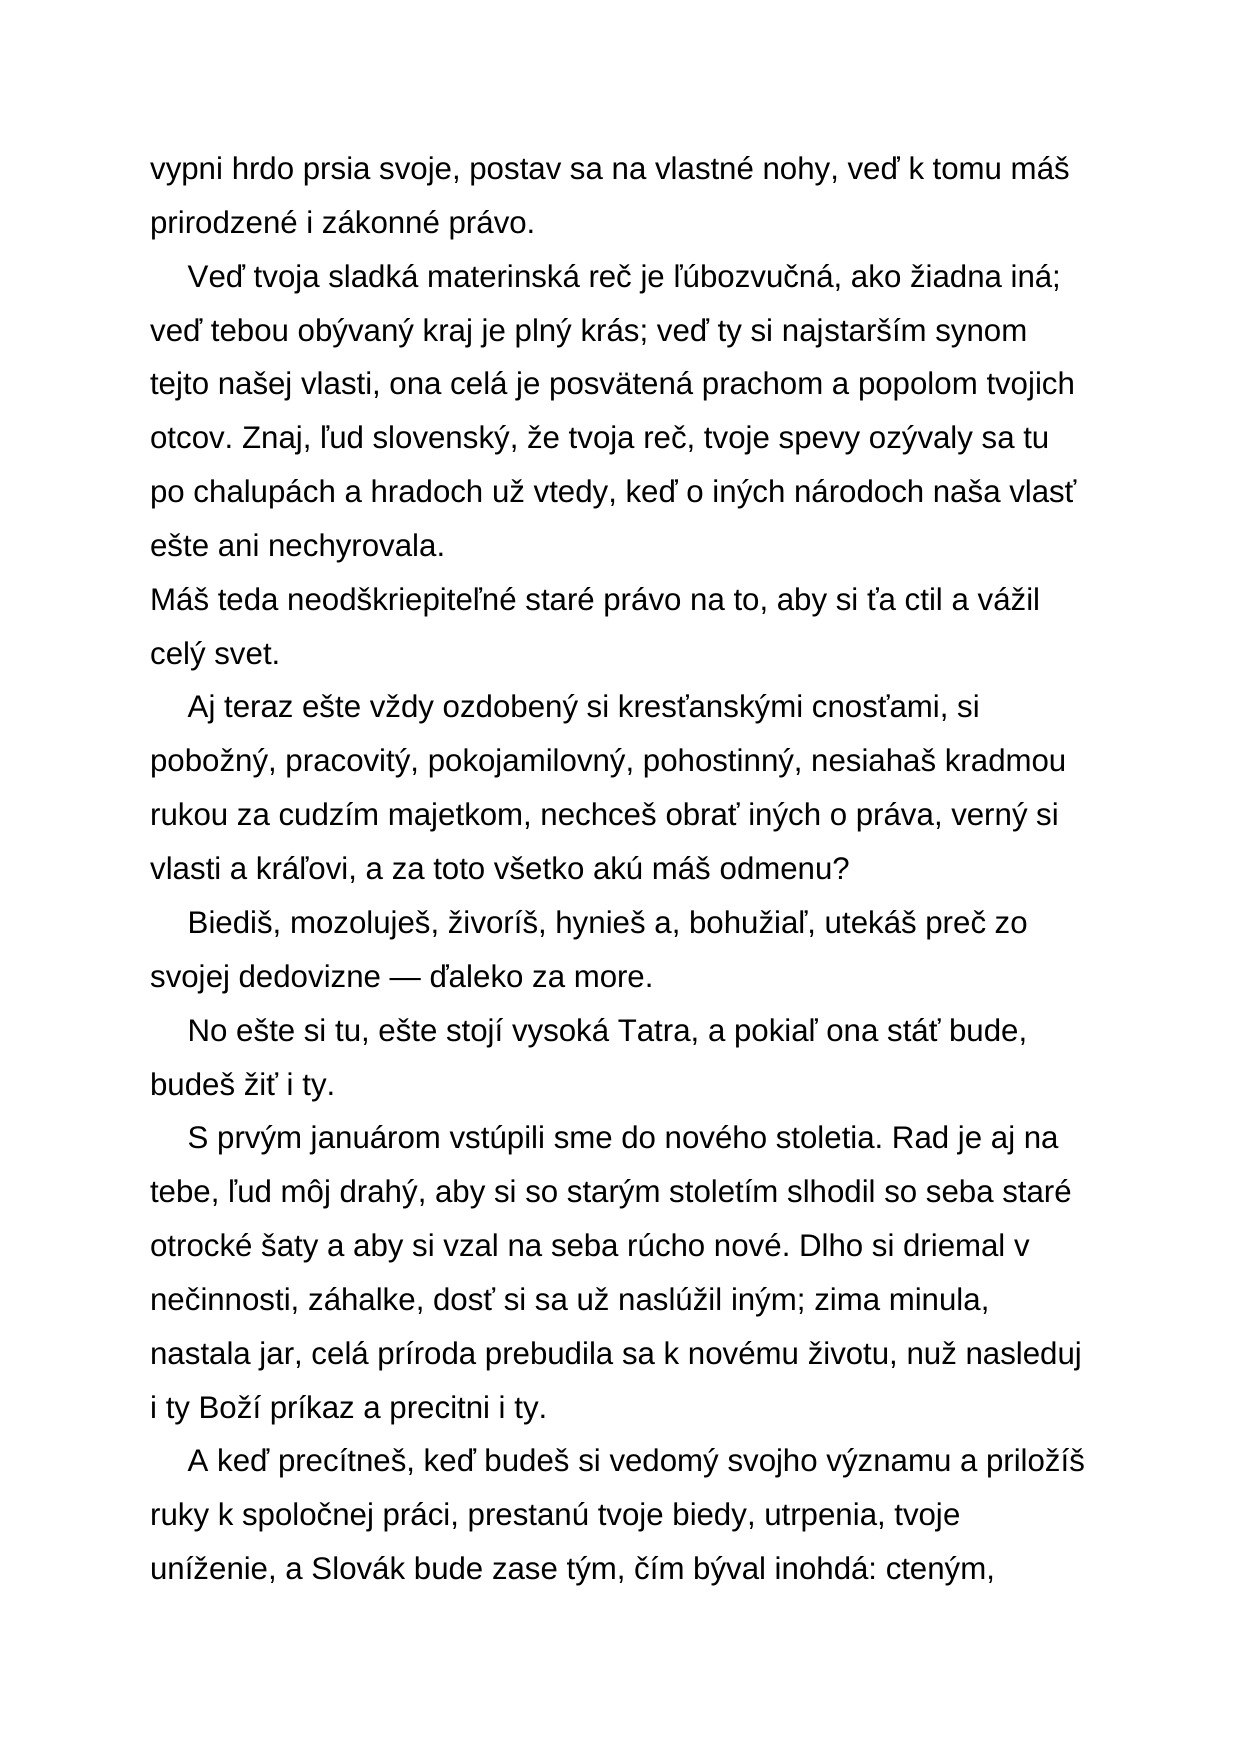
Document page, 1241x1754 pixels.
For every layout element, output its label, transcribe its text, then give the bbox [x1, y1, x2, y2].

text No ešte si tu, ešte stojí vysoká Tatra, a pokiaľ ona stáť bude, budeš žiť i ty. [150, 1012, 1091, 1101]
text vypni hrdo prsia svoje, postav sa na vlastné nohy, veď k tomu máš prirodzené i zákonné právo. [150, 150, 1091, 240]
text S prvým januárom vstúpili sme do nového stoletia. Rad je aj na tebe, ľud môj drahý, aby si so starým stoletím slhodil so seba staré otrocké šaty a aby si vzal na seba rúcho nové. Dlho si driemal v nečinnosti, záhalke, dosť si sa už naslúžil iným; zima minula, nastala jar, celá príroda prebudila sa k novému životu, nuž nasleduj i ty Boží príkaz a precitni i ty. [150, 1119, 1091, 1424]
text A keď precítneš, keď budeš si vedomý svojho významu a priložíš ruky k spoločnej práci, prestanú tvoje biedy, utrpenia, tvoje uníženie, a Slovák bude zase tým, čím býval inohdá: cteným, [150, 1442, 1091, 1586]
text Aj teraz ešte vždy ozdobený si kresťanskými cnosťami, si pobožný, pracovitý, pokojamilovný, pohostinný, nesiahaš kradmou rukou za cudzím majetkom, nechceš obrať iných o práva, verný si vlasti a kráľovi, a za toto všetko akú máš odmenu? [150, 688, 1091, 886]
text Veď tvoja sladká materinská reč je ľúbozvučná, ako žiadna iná; veď tebou obývaný kraj je plný krás; veď ty si naj­starším synom tejto našej vlasti, ona celá je posvätená prachom a popolom tvojich otcov. Znaj, ľud slovenský, že tvoja reč, tvoje spevy ozývaly sa tu po chalupách a hradoch už vtedy, keď o iných národoch naša vlasť ešte ani nechyrovala. [150, 258, 1091, 563]
text Máš teda neodškriepiteľné staré právo na to, aby si ťa ctil a vážil celý svet. [150, 581, 1091, 671]
text Biediš, mozoluješ, živoríš, hynieš a, bohužiaľ, utekáš preč zo svojej dedovizne — ďaleko za more. [150, 904, 1091, 994]
